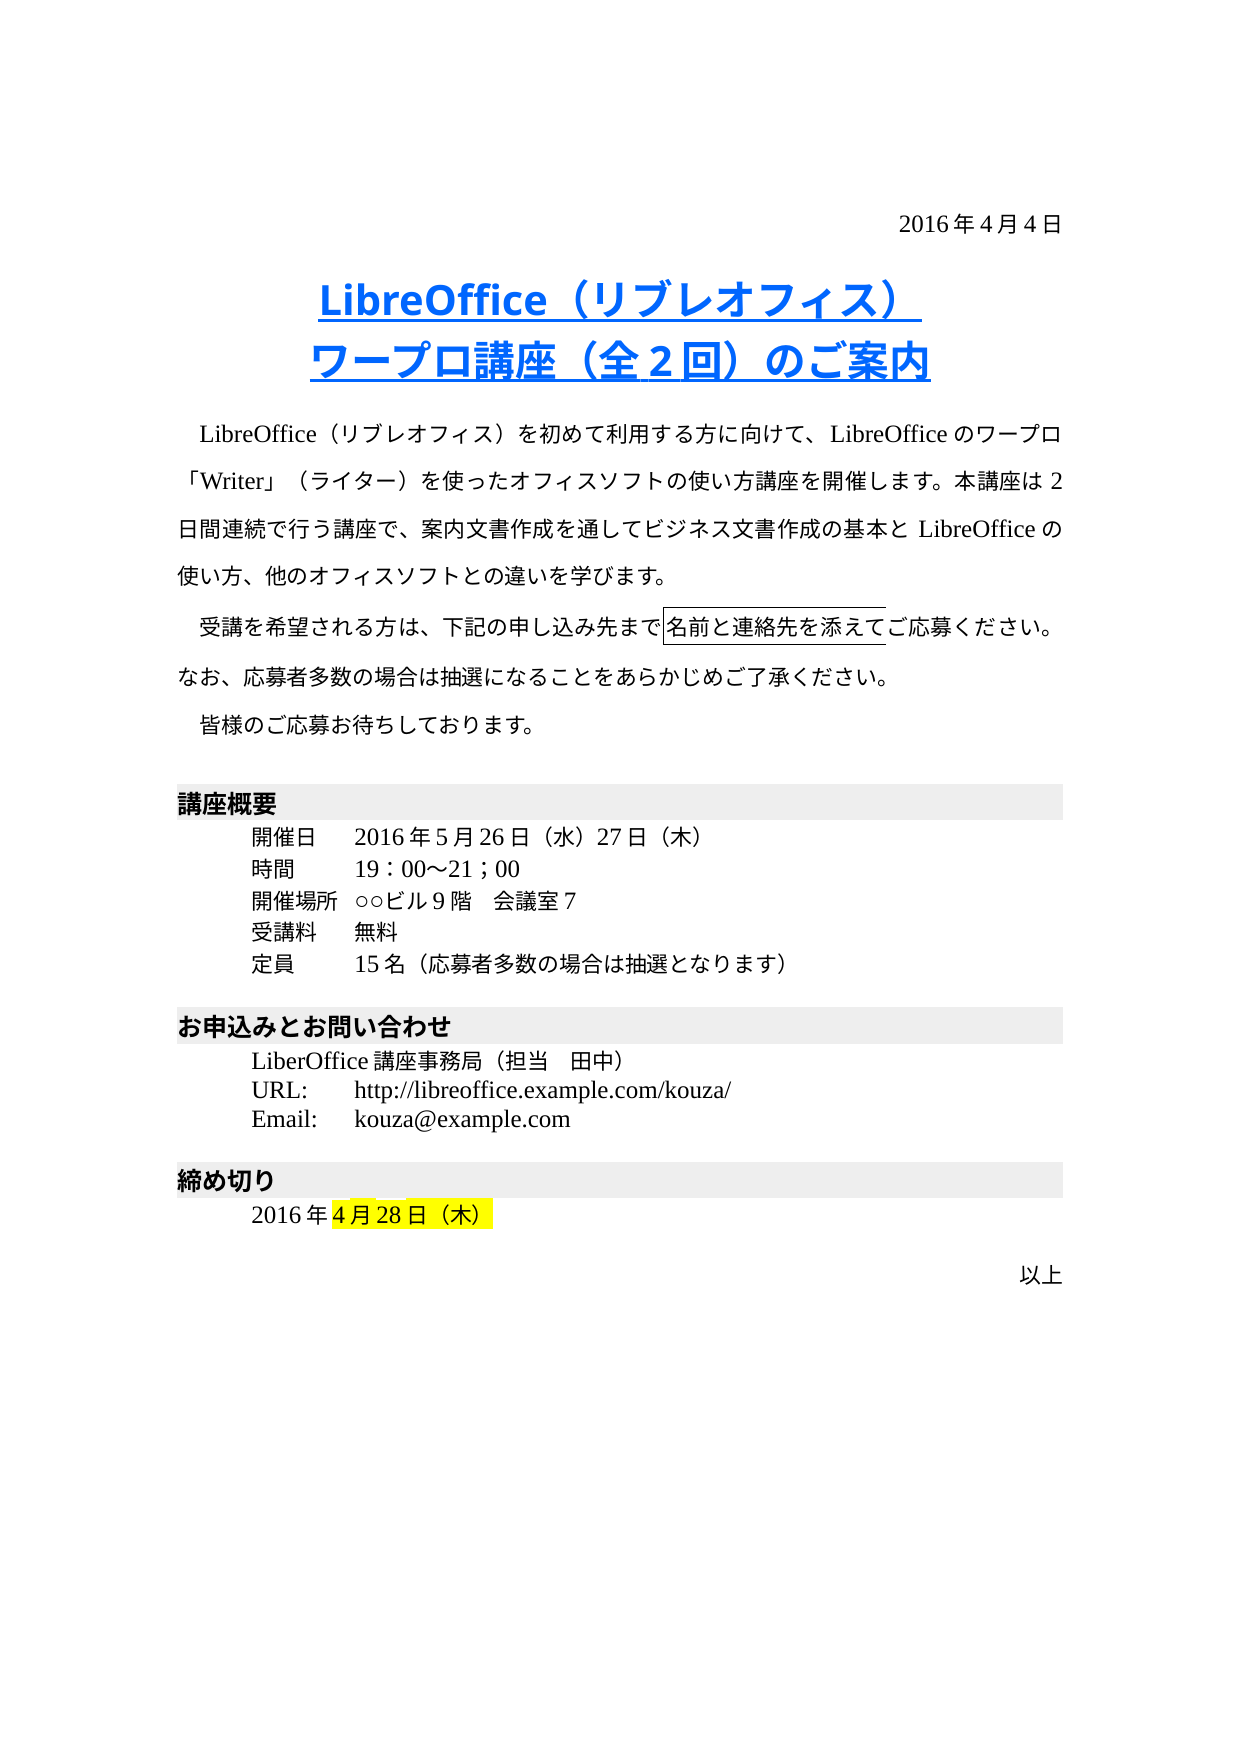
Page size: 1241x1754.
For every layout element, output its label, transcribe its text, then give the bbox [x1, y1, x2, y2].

text LibreOffice（リブレオフィス） ワープロ講座（全2回）のご案内 [177, 267, 1063, 388]
text 以上 [177, 1258, 1063, 1290]
text 開催場所 ○○ビル9階 会議室7 [251, 884, 1063, 915]
text 開催日 2016年5月26日（水）27日（木） [251, 820, 1063, 852]
text LibreOffice（リブレオフィス）を初めて利用する方に向けて、LibreOfficeのワープロ「Writer」（ライター）を使ったオフィスソフトの使い方講座を開催します。本講座は2日間連続で行う講座で、案内文書作成を通してビジネス文書作成の基本とLibreOfficeの使い方、他のオフィスソフトとの違いを学びます。 [177, 417, 1063, 591]
text LiberOffice講座事務局（担当 田中） [251, 1044, 1063, 1075]
text 締め切り [177, 1162, 1063, 1198]
text お申込みとお問い合わせ [177, 1007, 1063, 1044]
text 時間 19：00～21；00 [251, 852, 1063, 884]
text URL: http://libreoffice.example.com/kouza/ [251, 1075, 1063, 1104]
text Email: kouza@example.com [251, 1104, 1063, 1133]
text 2016年4月28日（木） [251, 1198, 1063, 1229]
text 受講を希望される方は、下記の申し込み先まで名前と連絡先を添えてご応募ください。なお、応募者多数の場合は抽選になることをあらかじめご了承ください。 [177, 607, 1063, 692]
text 2016年4月4日 [177, 207, 1063, 238]
text 定員 15名（応募者多数の場合は抽選となります） [251, 947, 1063, 979]
text 皆様のご応募お待ちしております。 [177, 708, 1063, 739]
text 講座概要 [177, 784, 1063, 820]
text 受講料 無料 [251, 915, 1063, 947]
